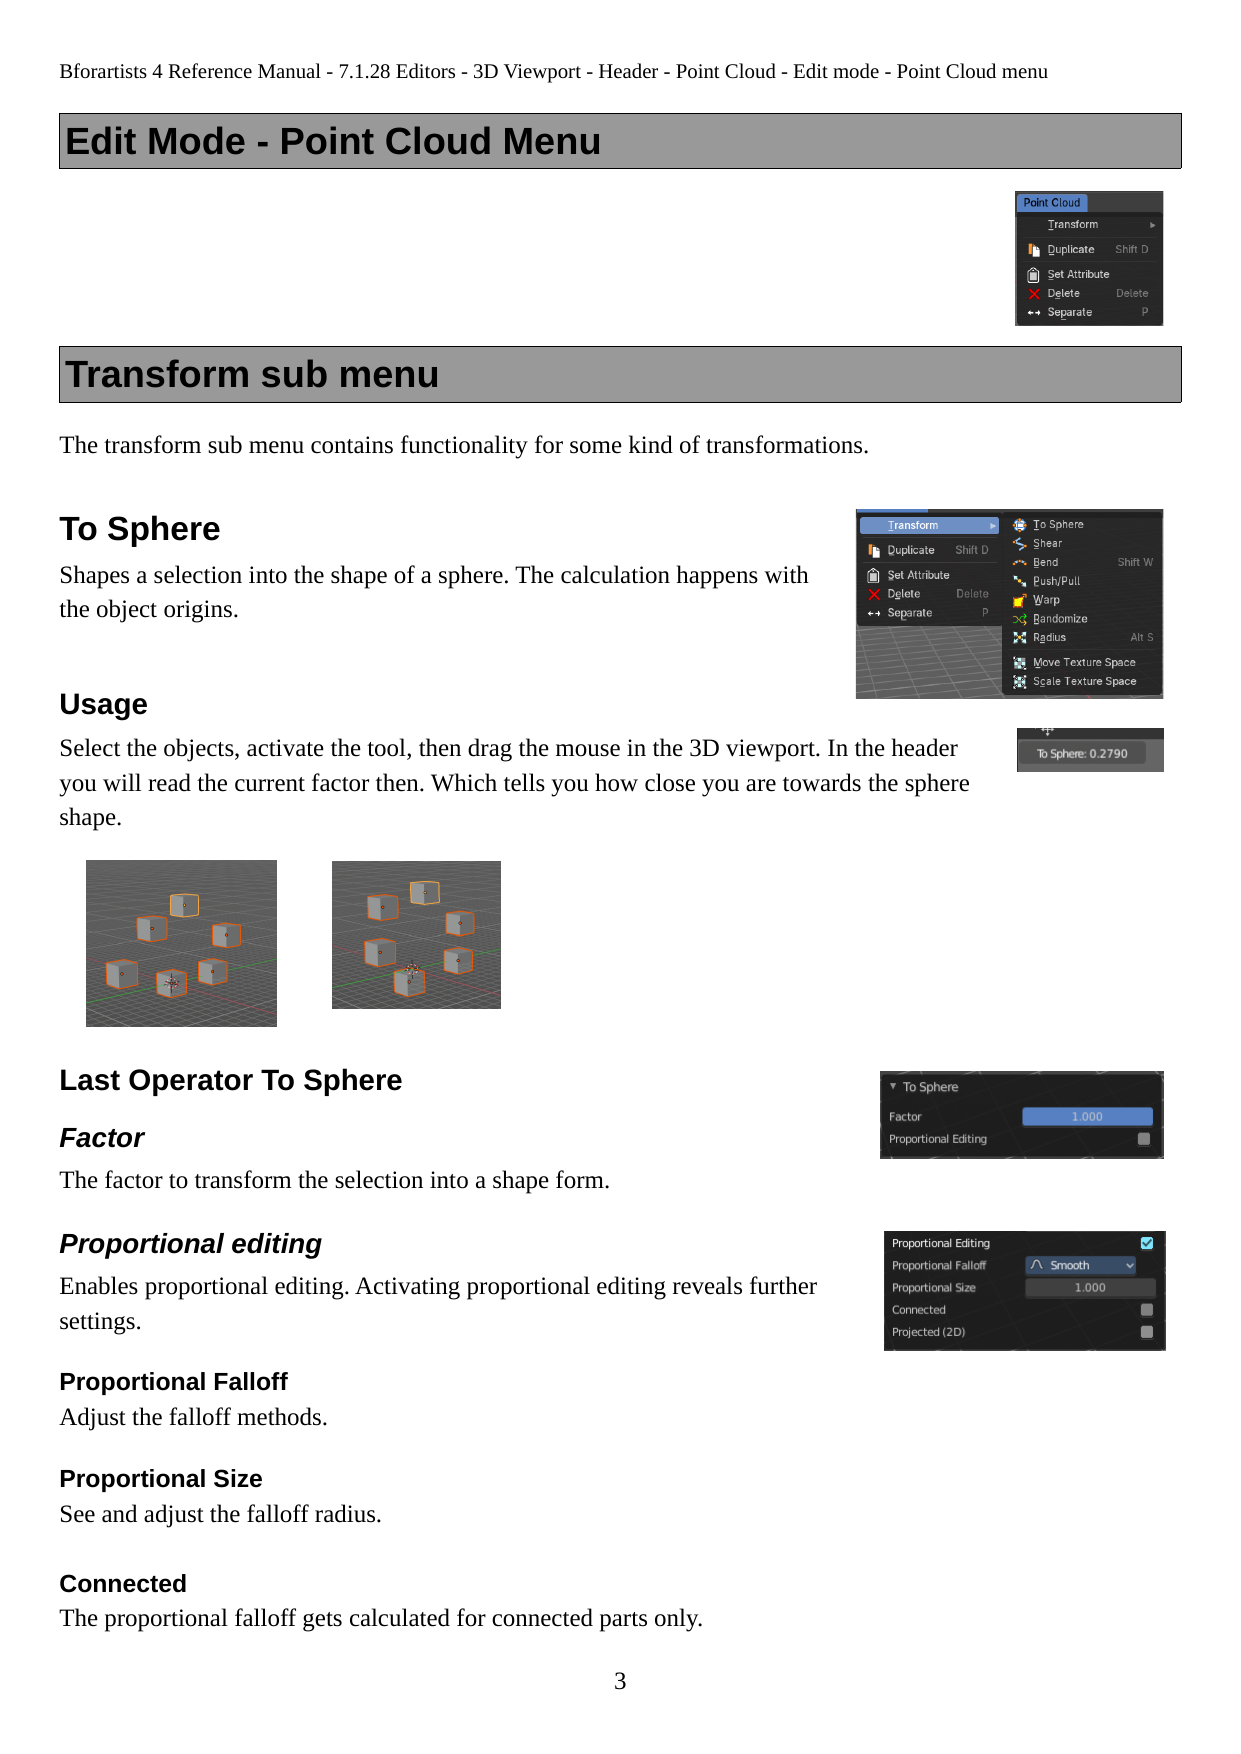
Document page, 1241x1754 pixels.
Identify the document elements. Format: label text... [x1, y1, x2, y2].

picture [884, 1231, 1166, 1351]
subtitle Usage [59, 687, 1181, 721]
picture [1017, 728, 1164, 772]
text See and adjust the falloff radius. [59, 1499, 1181, 1527]
picture [880, 1071, 1164, 1159]
table_header Transform sub menu [60, 347, 1181, 402]
subtitle To Sphere [59, 509, 855, 547]
text Select the objects, activate the tool, then drag the mouse in the 3D viewport. In the header you will read the current factor then. Which tells you how close you are towards the sphere shape. [59, 733, 1181, 831]
subtitle Factor [59, 1121, 880, 1153]
subtitle Connected [59, 1569, 1181, 1597]
subtitle Proportional Falloff [59, 1367, 1181, 1396]
subtitle [1164, 509, 1181, 547]
text The proportional falloff gets calculated for connected parts only. [59, 1603, 1181, 1632]
subtitle Last Operator To Sphere [59, 1062, 1181, 1096]
text The transform sub menu contains functionality for some kind of transformations. [59, 431, 1181, 459]
subtitle [1164, 1121, 1181, 1153]
text Shapes a selection into the shape of a sphere. The calculation happens with the object origins. [59, 560, 855, 623]
picture [1015, 191, 1164, 326]
picture [86, 860, 277, 1027]
picture [855, 509, 1164, 699]
subtitle Proportional Size [59, 1464, 1181, 1492]
table_header Edit Mode - Point Cloud Menu [60, 114, 1181, 168]
picture [332, 861, 501, 1009]
text Adjust the falloff methods. [59, 1402, 1181, 1431]
subtitle Proportional editing [59, 1227, 1181, 1259]
text Enables proportional editing. Activating proportional editing reveals further settings. [59, 1271, 884, 1335]
text The factor to transform the selection into a shape form. [59, 1166, 1181, 1194]
